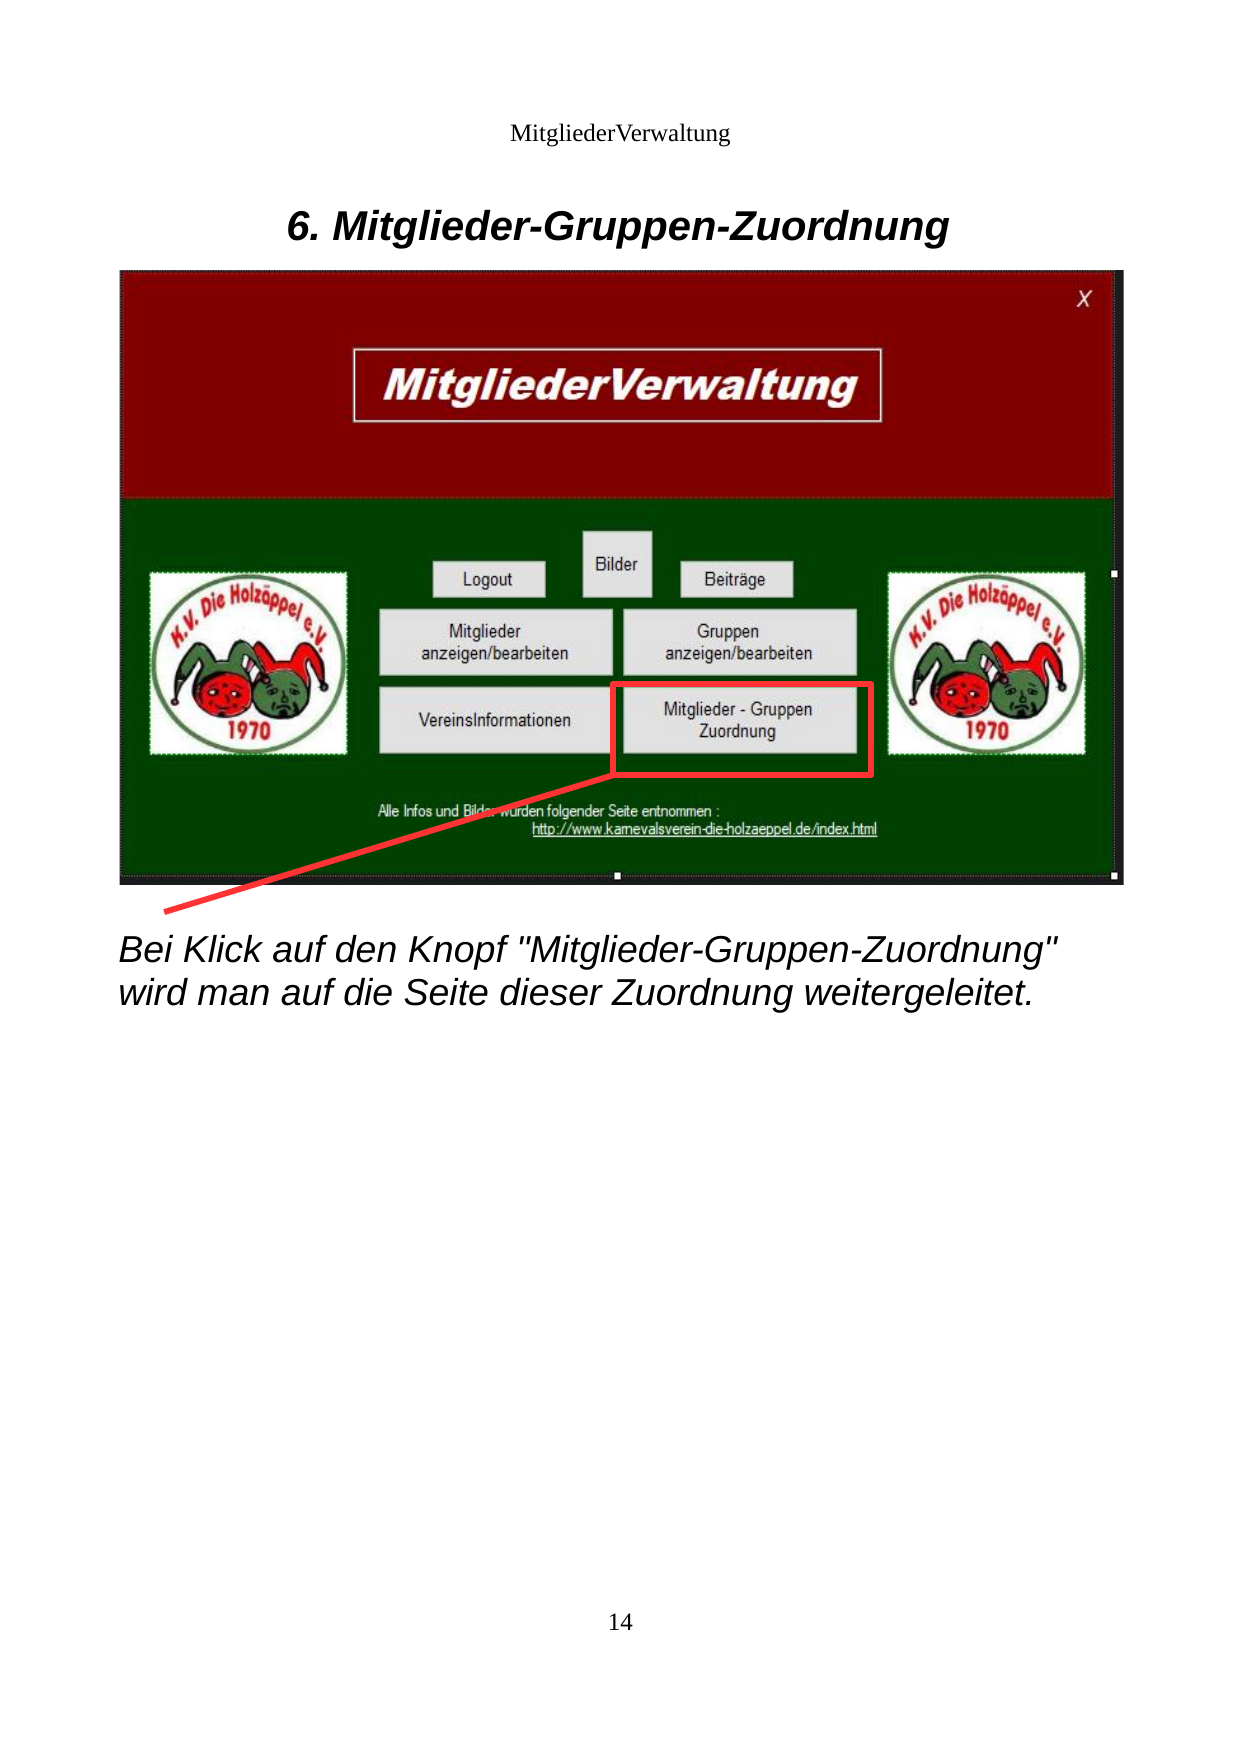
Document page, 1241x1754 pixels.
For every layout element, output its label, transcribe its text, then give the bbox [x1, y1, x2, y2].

picture [119, 270, 1124, 885]
picture [616, 687, 868, 772]
subtitle 6. Mitglieder-Gruppen-Zuordnung [118, 201, 1122, 249]
text Bei Klick auf den Knopf "Mitglieder-Gruppen-Zuordnung" wird man auf die Seite dieser Zuordnung weitergeleitet. [118, 927, 1122, 1014]
